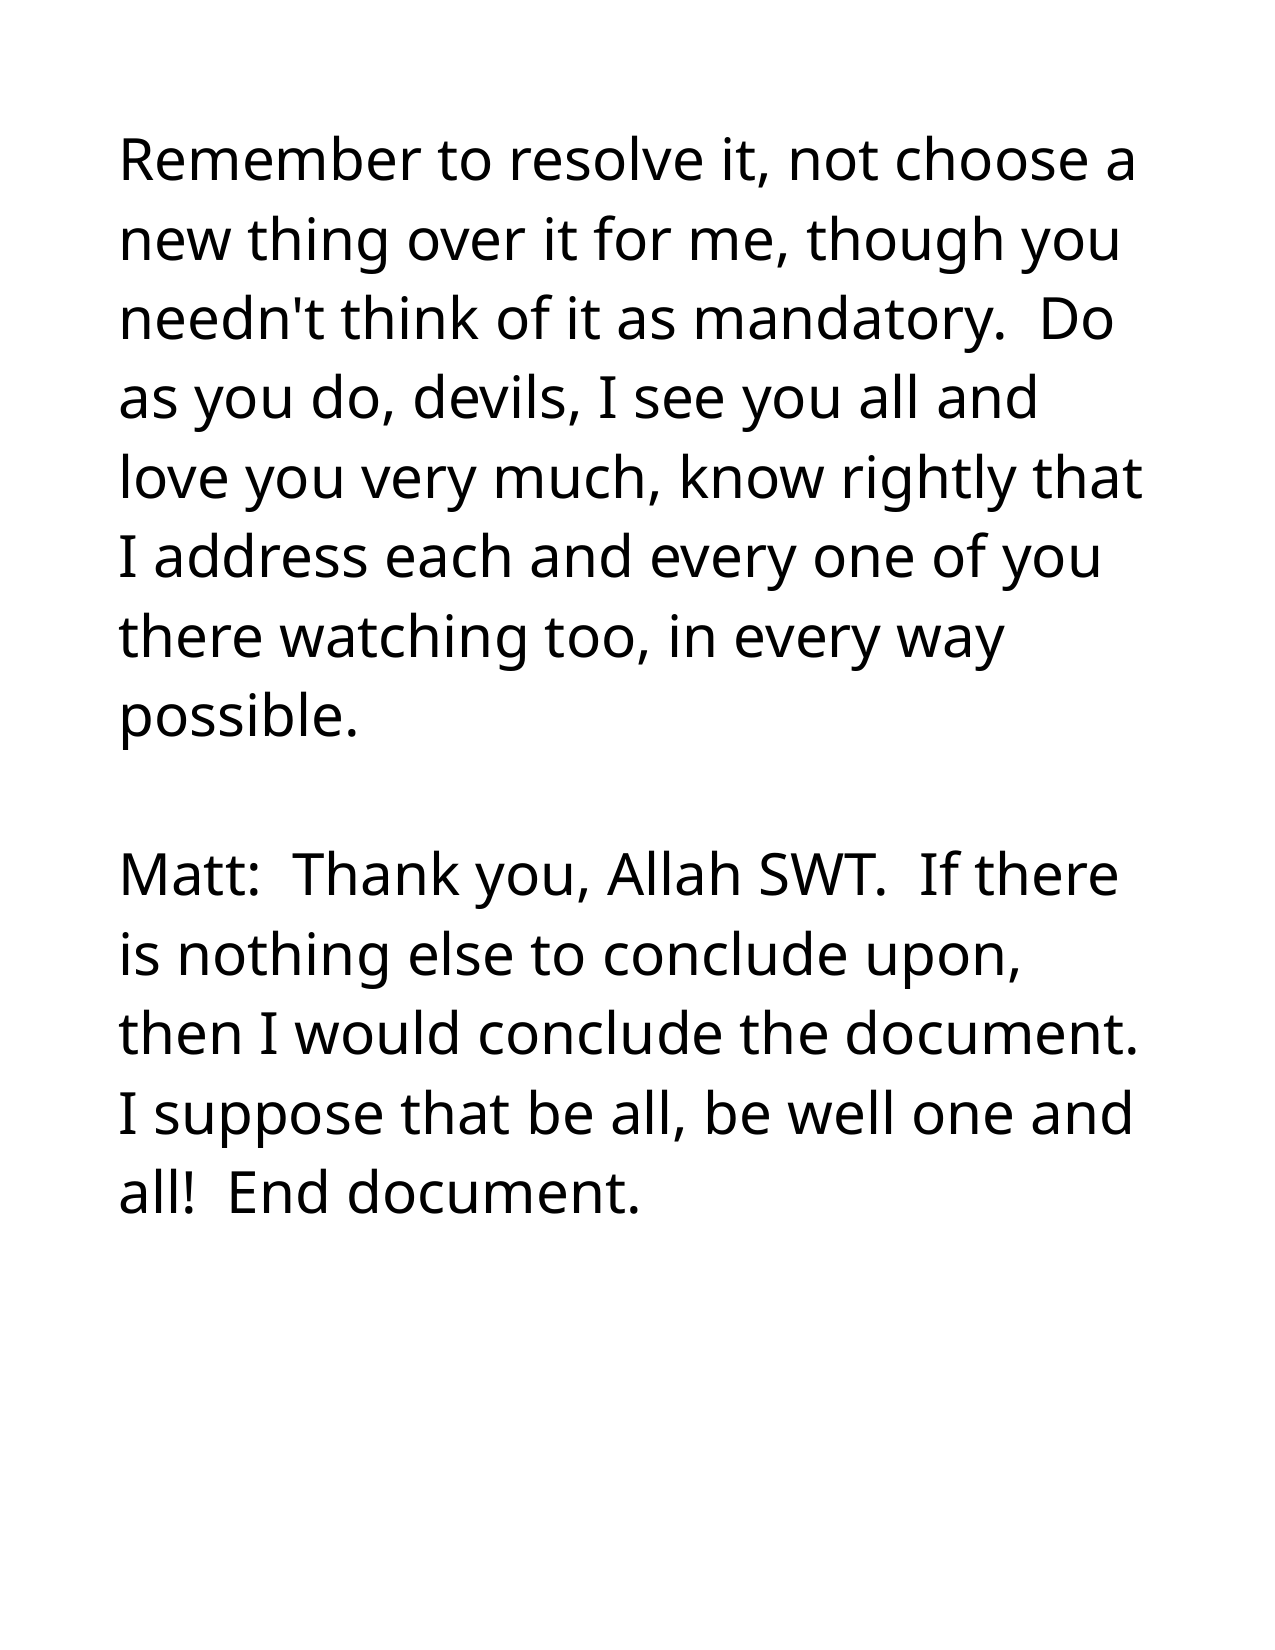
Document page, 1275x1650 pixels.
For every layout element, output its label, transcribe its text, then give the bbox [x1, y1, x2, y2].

text Matt: Thank you, Allah SWT. If there is nothing else to conclude upon, then I would conclude the document. I suppose that be all, be well one and all! End document. [118, 833, 1157, 1231]
text Remember to resolve it, not choose a new thing over it for me, though you needn't think of it as mandatory. Do as you do, devils, I see you all and love you very much, know rightly that I address each and every one of you there watching too, in every way possible. [118, 118, 1157, 754]
